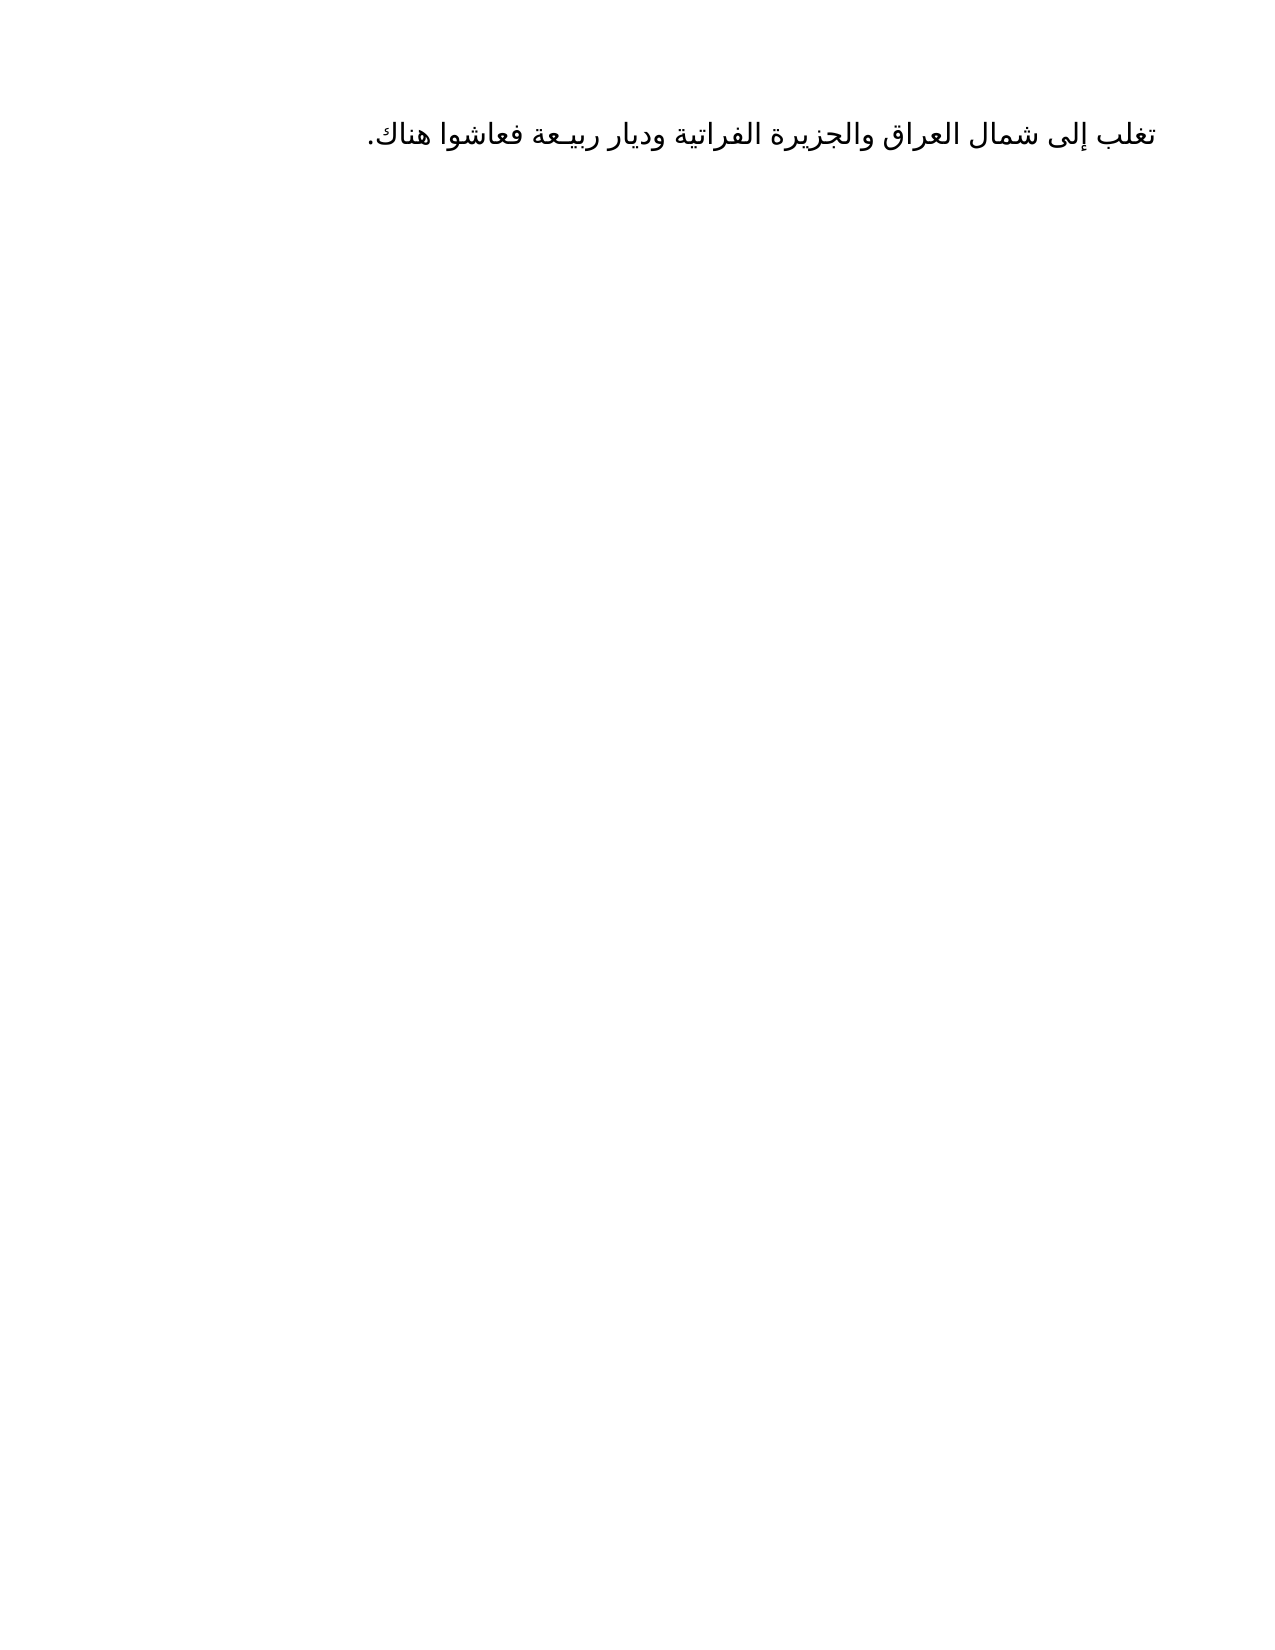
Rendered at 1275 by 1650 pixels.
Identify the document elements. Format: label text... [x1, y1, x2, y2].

text تغلب إلى شمال العراق والجزيرة الفراتية وديار ربيـعة فعاشوا هناك. [118, 118, 1157, 156]
